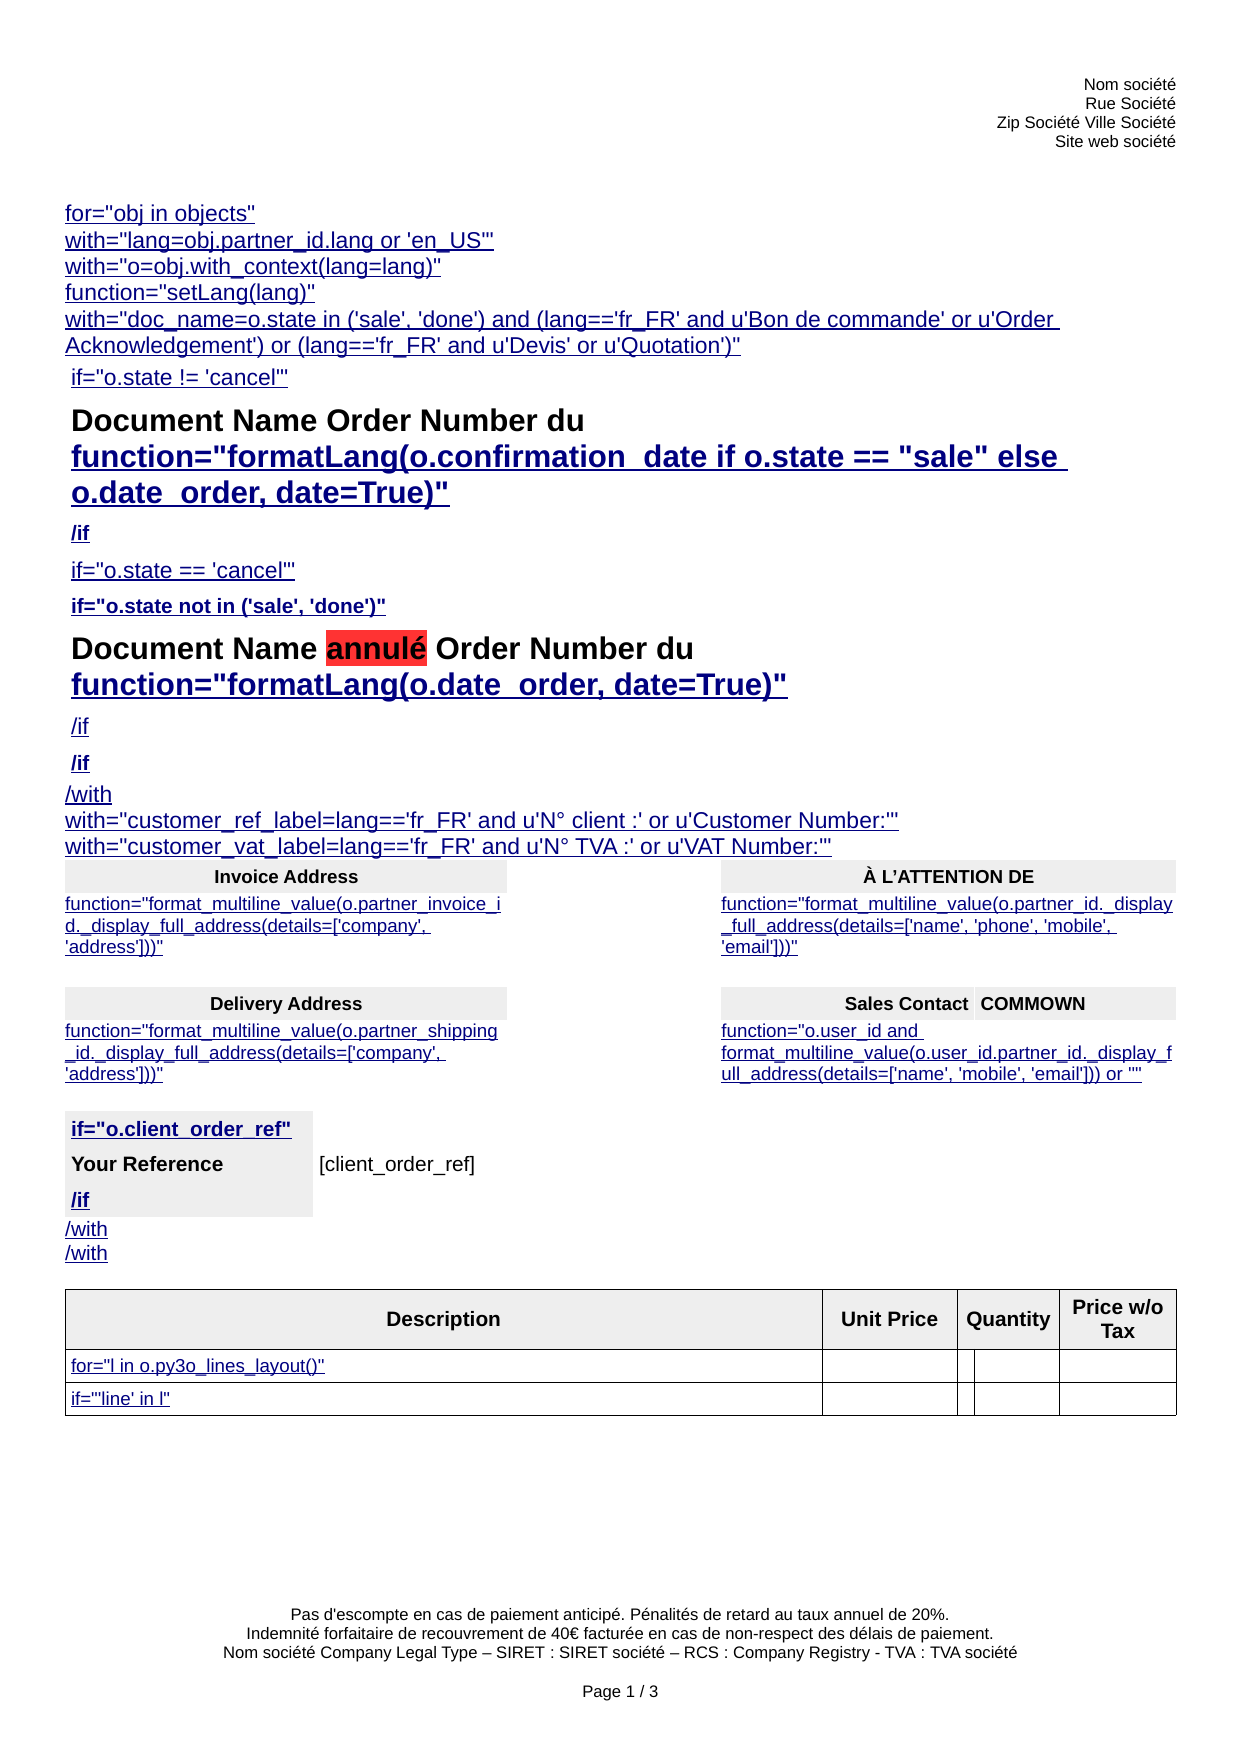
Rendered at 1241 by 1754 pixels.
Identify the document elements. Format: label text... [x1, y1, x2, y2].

text with="o=obj.with_context(lang=lang)" [65, 253, 1175, 279]
table_cell Your Reference [65, 1146, 313, 1182]
table_cell if="o.state not in ('sale', 'done')" [65, 589, 1175, 624]
table_cell [823, 1350, 957, 1382]
text with="doc_name=o.state in ('sale', 'done') and (lang=='fr_FR' and u'Bon de commande' or u'Order Acknowledgement') or (lang=='fr_FR' and u'Devis' or u'Quotation')" [65, 306, 1175, 358]
text function="setLang(lang)" [65, 279, 1175, 306]
table_header [507, 987, 721, 1020]
table_cell [1060, 1383, 1176, 1415]
table_header if="o.client_order_ref" [65, 1111, 313, 1146]
table_cell function="format_multiline_value(o.partner_invoice_id._display_full_address(details=['company', 'address']))" [65, 893, 507, 958]
table_header COMMOWN [975, 987, 1176, 1020]
table_header Unit Price [823, 1290, 957, 1349]
table_header Invoice Address [65, 860, 507, 893]
text with="customer_ref_label=lang=='fr_FR' and u'N° client :' or u'Customer Number:'" [65, 807, 1175, 833]
text /with [65, 781, 1175, 807]
text with="lang=obj.partner_id.lang or 'en_US'" [65, 227, 1175, 253]
table_cell [975, 1350, 1059, 1382]
table_header [313, 1111, 838, 1146]
table_cell Document Name annulé Order Number du function="formatLang(o.date_order, date=True)" [65, 624, 1175, 707]
table_cell [958, 1350, 974, 1382]
table_cell for="l in o.py3o_lines_layout()" [66, 1350, 822, 1382]
table_header [507, 860, 721, 893]
table_header Description [66, 1290, 822, 1349]
text for="obj in objects" [65, 200, 1175, 227]
table_header À L’ATTENTION DE [721, 860, 1176, 893]
table_header Price w/o Tax [1060, 1290, 1176, 1349]
table_cell /if [65, 515, 1176, 551]
table_cell [507, 893, 721, 958]
table_header if="o.state != 'cancel'" [65, 358, 1176, 396]
table_header if="o.state == 'cancel'" [65, 551, 1175, 589]
table_cell [975, 1383, 1059, 1415]
text with="customer_vat_label=lang=='fr_FR' and u'N° TVA :' or u'VAT Number:'" [65, 833, 1175, 860]
table_cell [823, 1383, 957, 1415]
table_cell [507, 1020, 721, 1085]
table_cell [client_order_ref] [313, 1146, 838, 1182]
table_header Quantity [958, 1290, 1059, 1349]
table_header Delivery Address [65, 987, 507, 1020]
table_cell Document Name Order Number du function="formatLang(o.confirmation_date if o.state == "sale" else o.date_order, date=True)" [65, 396, 1176, 515]
table_header Sales Contact [721, 987, 974, 1020]
table_cell /if [65, 708, 1175, 745]
table_cell if="'line' in l" [66, 1383, 822, 1415]
table_cell /if [65, 1182, 313, 1217]
text /with [65, 1217, 1175, 1241]
table_cell [313, 1182, 838, 1217]
table_cell function="format_multiline_value(o.partner_id._display_full_address(details=['name', 'phone', 'mobile', 'email']))" [721, 893, 1176, 958]
table_cell [958, 1383, 974, 1415]
table_cell [1060, 1350, 1176, 1382]
table_cell /if [65, 745, 1175, 781]
table_cell function="o.user_id and format_multiline_value(o.user_id.partner_id._display_full_address(details=['name', 'mobile', 'email'])) or ''" [721, 1020, 1176, 1085]
text /with [65, 1241, 1175, 1265]
table_cell function="format_multiline_value(o.partner_shipping_id._display_full_address(details=['company', 'address']))" [65, 1020, 507, 1085]
